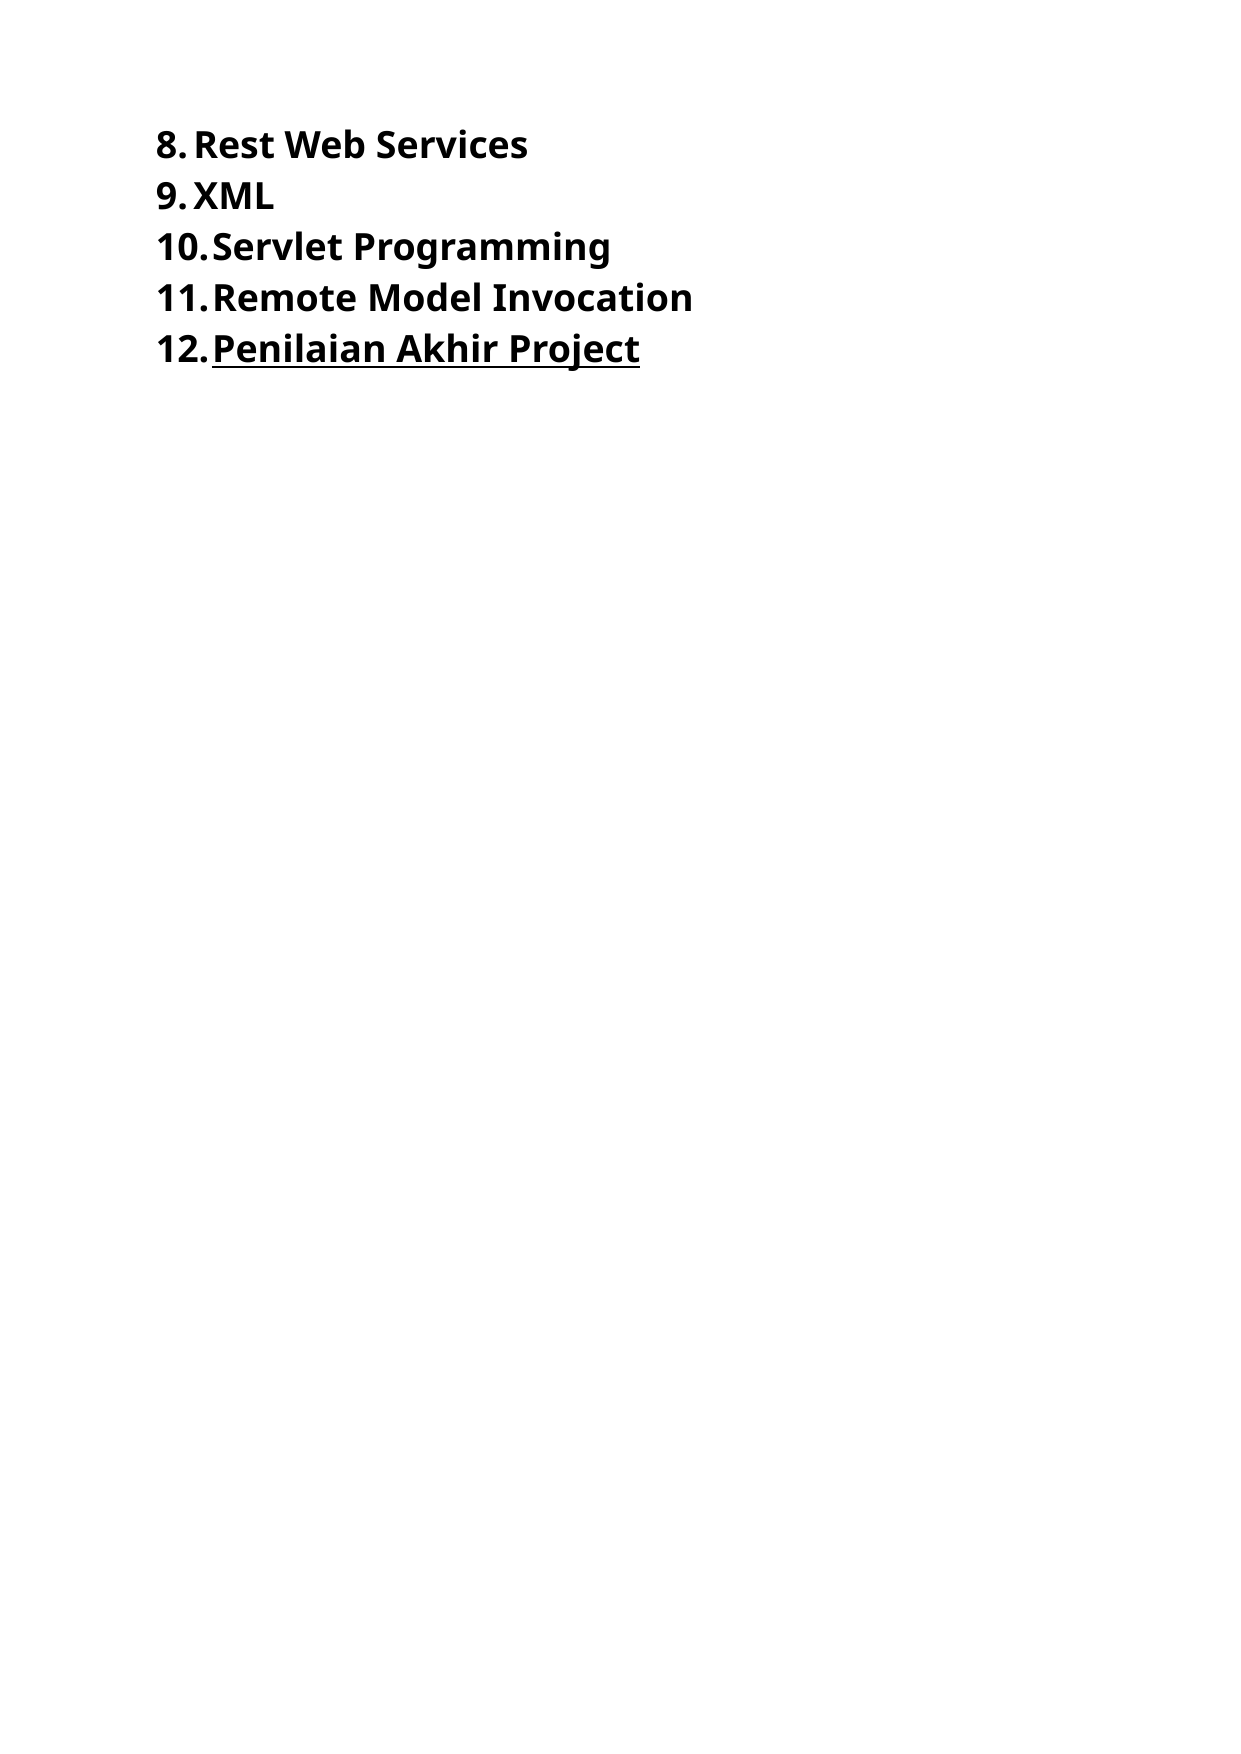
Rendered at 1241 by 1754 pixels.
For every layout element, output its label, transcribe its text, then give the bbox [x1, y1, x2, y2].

list Penilaian Akhir Project [156, 322, 1122, 373]
list XML [156, 169, 1122, 220]
list Servlet Programming [156, 220, 1122, 271]
list Rest Web Services [156, 118, 1122, 169]
list Remote Model Invocation [156, 271, 1122, 322]
